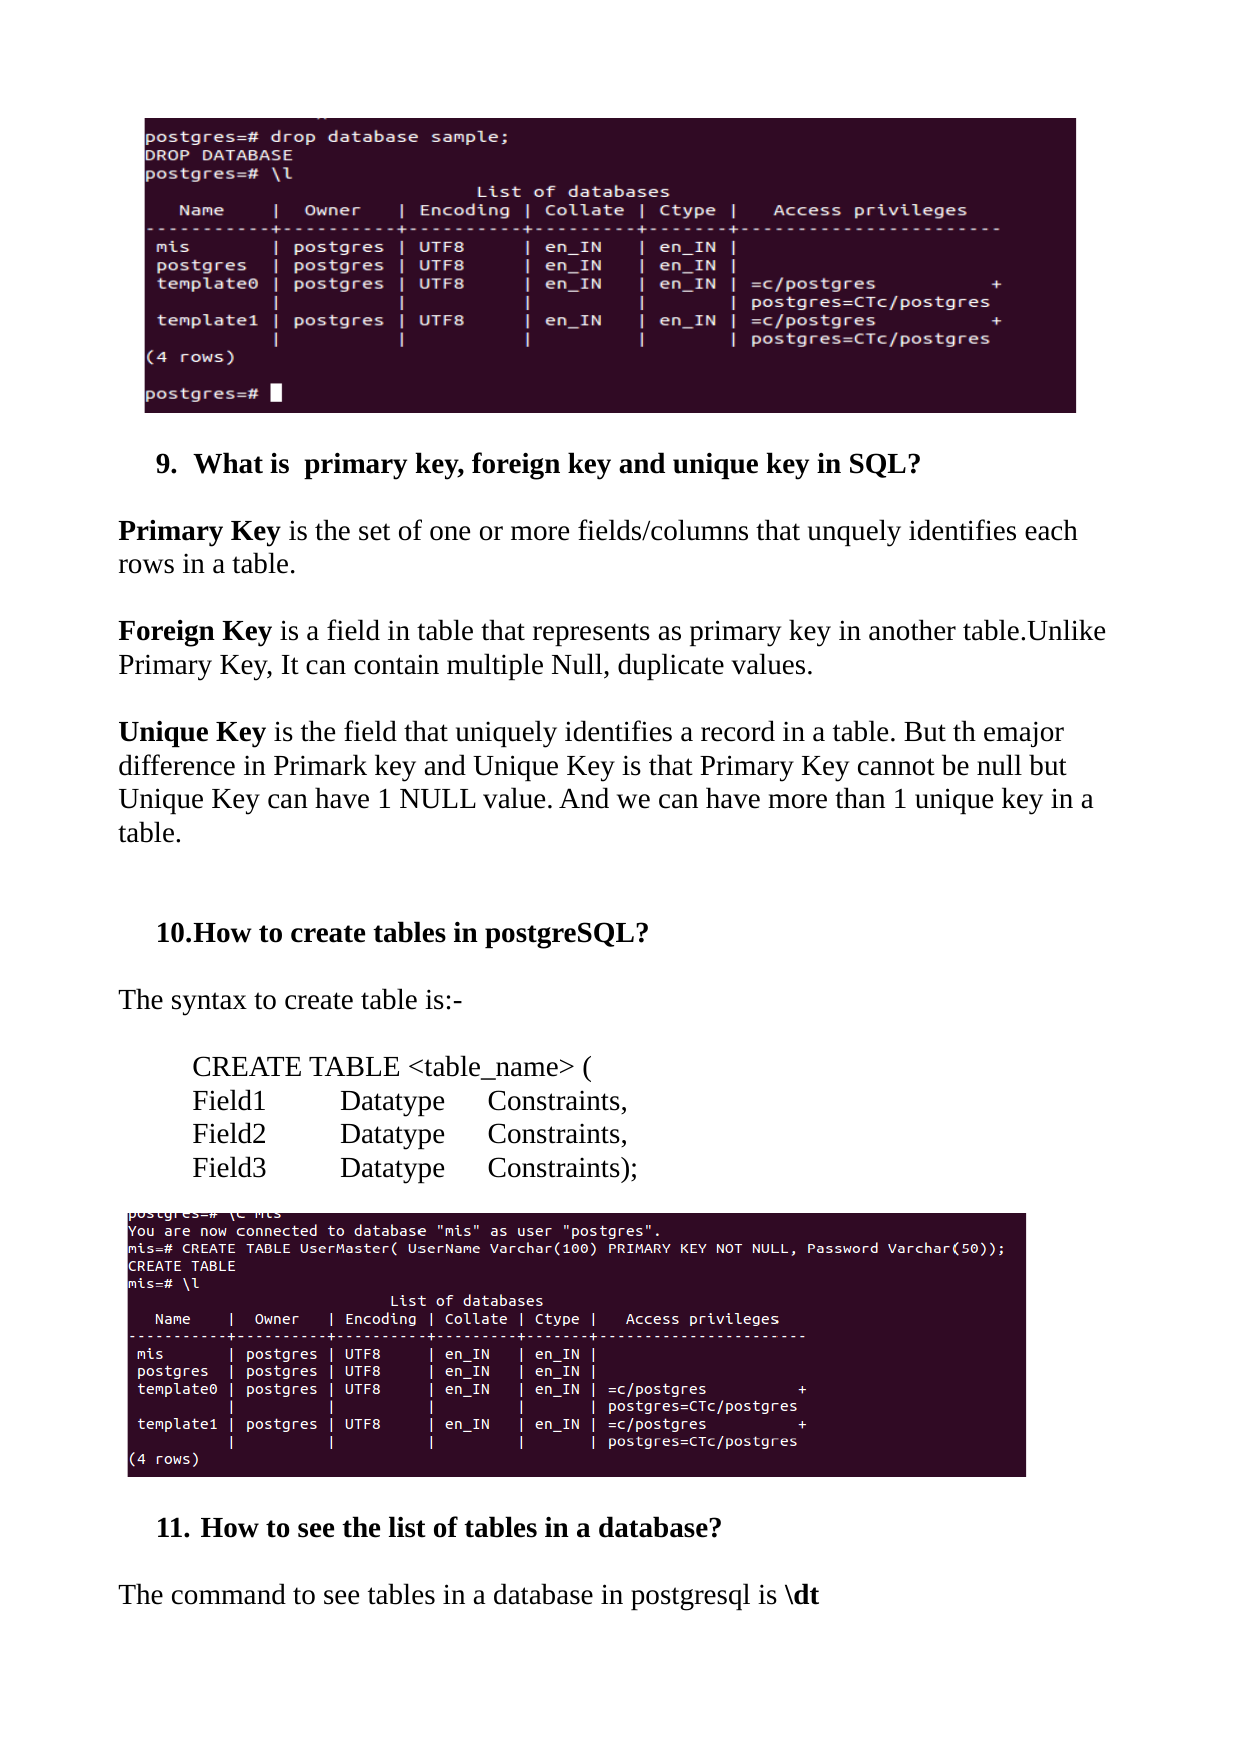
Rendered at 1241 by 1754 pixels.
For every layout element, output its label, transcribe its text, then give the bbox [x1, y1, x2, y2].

text CREATE TABLE <table_name> ( [118, 1049, 1122, 1083]
text Field1 Datatype Constraints, [118, 1083, 1122, 1117]
text Field2 Datatype Constraints, [118, 1117, 1122, 1150]
list What is primary key, foreign key and unique key in SQL? [156, 446, 1122, 479]
text The syntax to create table is:- [118, 982, 1122, 1016]
text Foreign Key is a field in table that represents as primary key in another table.Unlike Primary Key, It can contain multiple Null, duplicate values. [118, 613, 1122, 681]
list How to create tables in postgreSQL? [156, 915, 1122, 949]
text Primary Key is the set of one or more fields/columns that unquely identifies each rows in a table. [118, 513, 1122, 580]
list How to see the list of tables in a database? [156, 1510, 1122, 1543]
text The command to see tables in a database in postgresql is \dt [118, 1577, 1122, 1610]
text Field3 Datatype Constraints); [118, 1150, 1122, 1184]
text Unique Key is the field that uniquely identifies a record in a table. But th emajor difference in Primark key and Unique Key is that Primary Key cannot be null but Unique Key can have 1 NULL value. And we can have more than 1 unique key in a table. [118, 714, 1122, 848]
